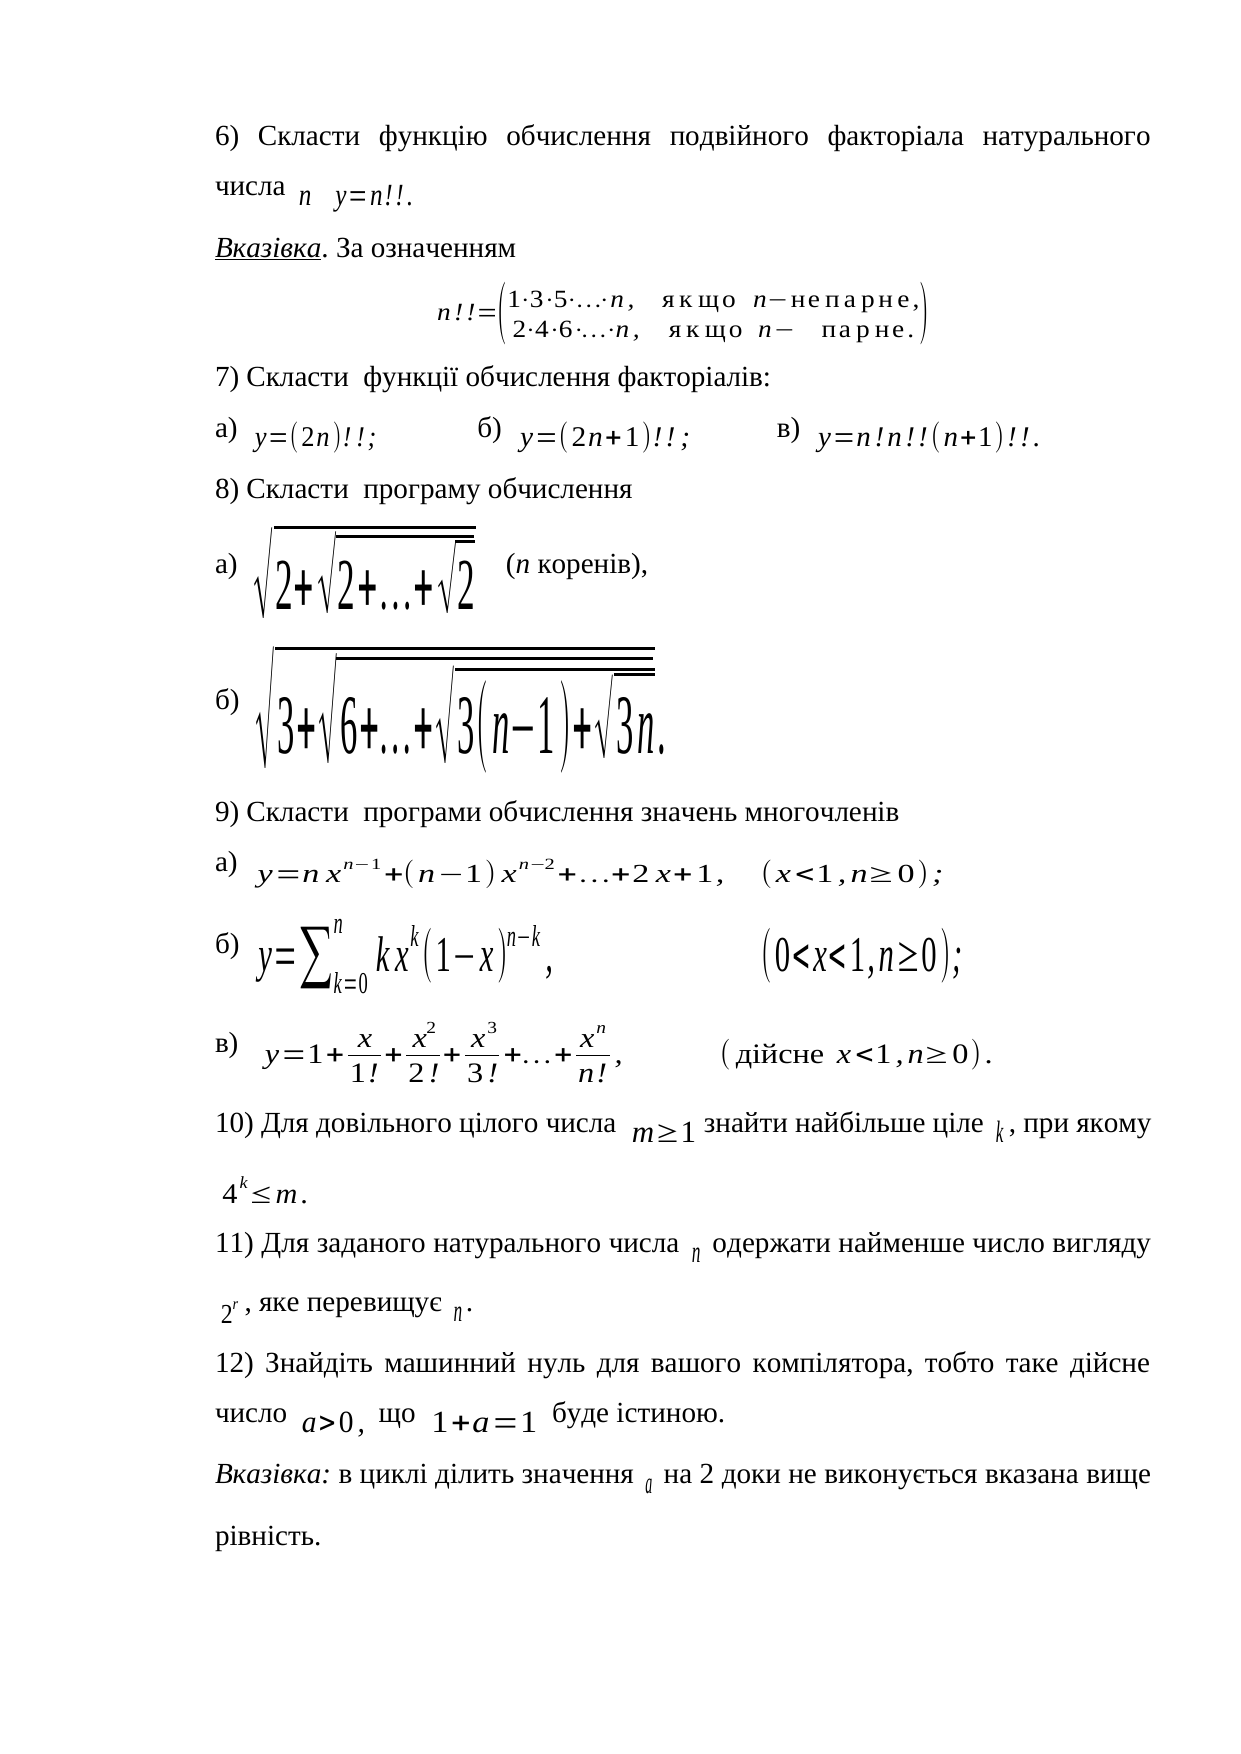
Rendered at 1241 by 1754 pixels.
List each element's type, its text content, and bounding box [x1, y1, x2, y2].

text 11) Для заданого натурального числа одержати найменше число вигляду , яке перевищує . [215, 1225, 1152, 1328]
text а) (п коренів), [215, 521, 1152, 624]
text 8) Скласти програму обчислення [215, 471, 1152, 505]
text в) [215, 1018, 1152, 1088]
text Вказівка: в циклі ділить значення на 2 доки не виконується вказана вище рівність. [215, 1457, 1152, 1551]
text а) [215, 844, 1152, 889]
text 10) Для довільного цілого числа знайти найбільше ціле , при якому [215, 1105, 1152, 1208]
text 6) Скласти функцію обчислення подвійного факторіала натурального числа [215, 118, 1152, 213]
text Вказівка. За означенням [215, 230, 1152, 263]
text 12) Знайдіть машинний нуль для вашого компілятора, тобто таке дійсне число що буде істиною. [215, 1345, 1152, 1440]
text б) [215, 906, 1152, 1001]
text б) [215, 641, 1152, 777]
text а) б) в) [215, 410, 1152, 454]
text 7) Скласти функції обчислення факторіалів: [215, 359, 1152, 393]
text 9) Скласти програми обчислення значень многочленів [215, 794, 1152, 828]
